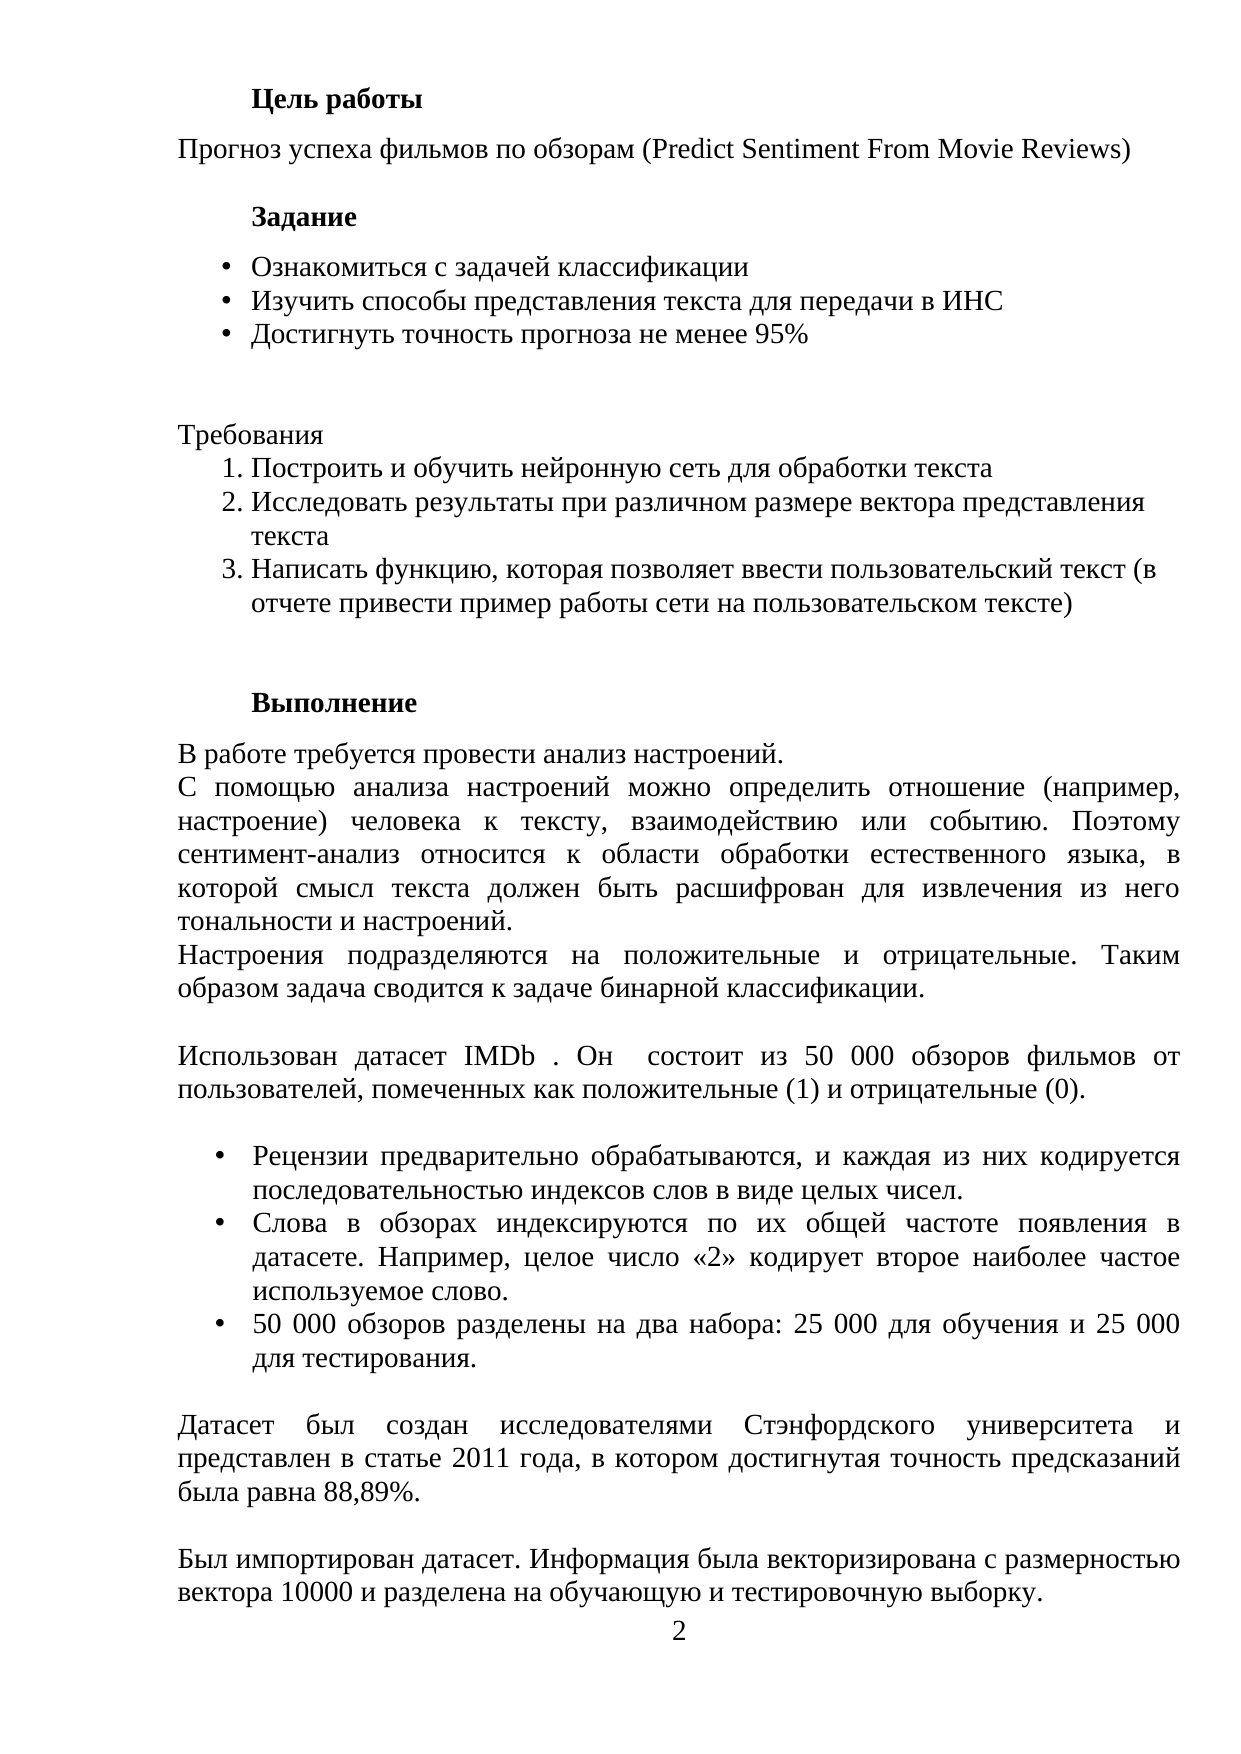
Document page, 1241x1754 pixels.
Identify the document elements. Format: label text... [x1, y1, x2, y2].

text Задание [177, 199, 1181, 232]
list Ознакомиться с задачей классификации [221, 249, 1181, 283]
list Достигнуть точность прогноза не менее 95% [221, 316, 1181, 350]
text Прогноз успеха фильмов по обзорам (Predict Sentiment From Movie Reviews) [177, 132, 1181, 165]
text Цель работы [177, 81, 1181, 115]
list Исследовать результаты при различном размере вектора представления текста [221, 484, 1181, 551]
text С помощью анализа настроений можно определить отношение (например, настроение) человека к тексту, взаимодействию или событию. Поэтому сентимент-анализ относится к области обработки естественного языка, в которой смысл текста должен быть расшифрован для извлечения из него тональности и настроений. [177, 769, 1181, 937]
list 50 000 обзоров разделены на два набора: 25 000 для обучения и 25 000 для тестирования. [215, 1306, 1181, 1373]
list Изучить способы представления текста для передачи в ИНС [221, 283, 1181, 316]
text В работе требуется провести анализ настроений. [177, 736, 1181, 769]
text Выполнение [177, 685, 1181, 719]
list Рецензии предварительно обрабатываются, и каждая из них кодируется последовательностью индексов слов в виде целых чисел. [215, 1138, 1181, 1205]
text Настроения подразделяются на положительные и отрицательные. Таким образом задача сводится к задаче бинарной классификации. [177, 937, 1181, 1004]
list Написать функцию, которая позволяет ввести пользовательский текст (в отчете привести пример работы сети на пользовательском тексте) [221, 551, 1181, 618]
list Слова в обзорах индексируются по их общей частоте появления в датасете. Например, целое число «2» кодирует второе наиболее частое используемое слово. [215, 1205, 1181, 1306]
text Использован датасет IMDb . Он состоит из 50 000 обзоров фильмов от пользователей, помеченных как положительные (1) и отрицательные (0). [177, 1038, 1181, 1105]
text Был импортирован датасет. Информация была векторизирована с размерностью вектора 10000 и разделена на обучающую и тестировочную выборку. [177, 1541, 1181, 1608]
list Построить и обучить нейронную сеть для обработки текста [221, 451, 1181, 484]
text Требования [177, 417, 1181, 451]
text Датасет был создан исследователями Стэнфордского университета и представлен в статье 2011 года, в котором достигнутая точность предсказаний была равна 88,89%. [177, 1407, 1181, 1507]
